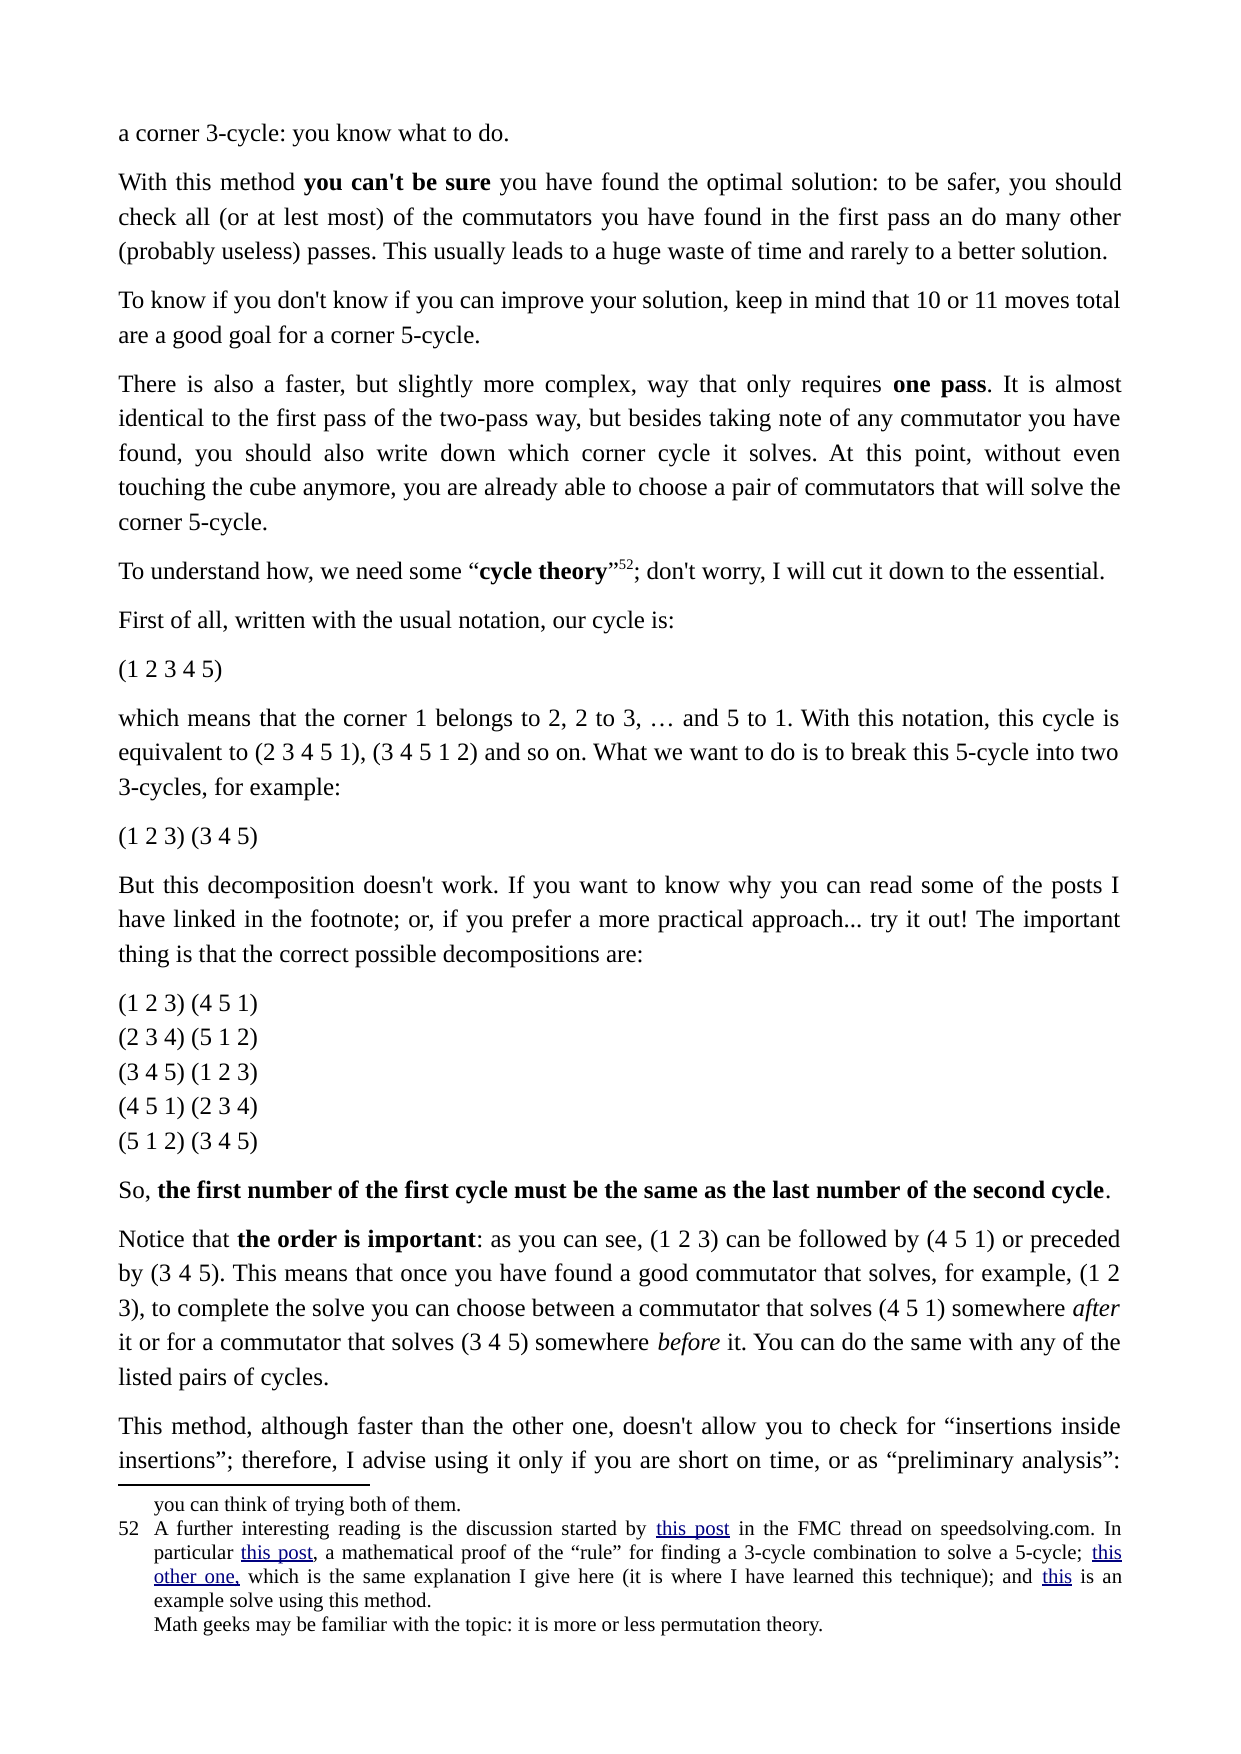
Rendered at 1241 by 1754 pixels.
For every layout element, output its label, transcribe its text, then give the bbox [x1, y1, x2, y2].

text This method, although faster than the other one, doesn't allow you to check for “insertions inside insertions”; therefore, I advise using it only if you are short on time, or as “preliminary analysis”: [118, 1411, 1122, 1474]
text (1 2 3) (4 5 1) (2 3 4) (5 1 2) (3 4 5) (1 2 3) (4 5 1) (2 3 4) (5 1 2) (3 4 5) [118, 988, 1122, 1155]
text Math geeks may be familiar with the topic: it is more or less permutation theory. [118, 1612, 1122, 1636]
text a corner 3-cycle: you know what to do. [118, 118, 1122, 147]
text But this decomposition doesn't work. If you want to know why you can read some of the posts I have linked in the footnote; or, if you prefer a more practical approach... try it out! The important thing is that the correct possible decompositions are: [118, 870, 1122, 968]
text A further interesting reading is the discussion started by this post in the FMC thread on speedsolving.com. In particular this post, a mathematical proof of the “rule” for finding a 3-cycle combination to solve a 5-cycle; this other one, which is the same explanation I give here (it is where I have learned this technique); and this is an example solve using this method. [118, 1516, 1122, 1612]
text There is also a faster, but slightly more complex, way that only requires one pass. It is almost identical to the first pass of the two-pass way, but besides taking note of any commutator you have found, you should also write down which corner cycle it solves. At this point, without even touching the cube anymore, you are already able to choose a pair of commutators that will solve the corner 5-cycle. [118, 369, 1122, 535]
text (1 2 3) (3 4 5) [118, 821, 1122, 850]
text To understand how, we need some “cycle theory”; don't worry, I will cut it down to the essential. [118, 556, 1122, 584]
text you can think of trying both of them. [118, 1491, 1122, 1516]
text (1 2 3 4 5) [118, 654, 1122, 683]
text Notice that the order is important: as you can see, (1 2 3) can be followed by (4 5 1) or preceded by (3 4 5). This means that once you have found a good commutator that solves, for example, (1 2 3), to complete the solve you can choose between a commutator that solves (4 5 1) somewhere after it or for a commutator that solves (3 4 5) somewhere before it. You can do the same with any of the listed pairs of cycles. [118, 1224, 1122, 1391]
text To know if you don't know if you can improve your solution, keep in mind that 10 or 11 moves total are a good goal for a corner 5-cycle. [118, 285, 1122, 348]
text which means that the corner 1 belongs to 2, 2 to 3, … and 5 to 1. With this notation, this cycle is equivalent to (2 3 4 5 1), (3 4 5 1 2) and so on. What we want to do is to break this 5-cycle into two 3-cycles, for example: [118, 703, 1122, 801]
text So, the first number of the first cycle must be the same as the last number of the second cycle. [118, 1175, 1122, 1204]
text First of all, written with the usual notation, our cycle is: [118, 605, 1122, 633]
text With this method you can't be sure you have found the optimal solution: to be safer, you should check all (or at lest most) of the commutators you have found in the first pass an do many other (probably useless) passes. This usually leads to a huge waste of time and rarely to a better solution. [118, 167, 1122, 265]
